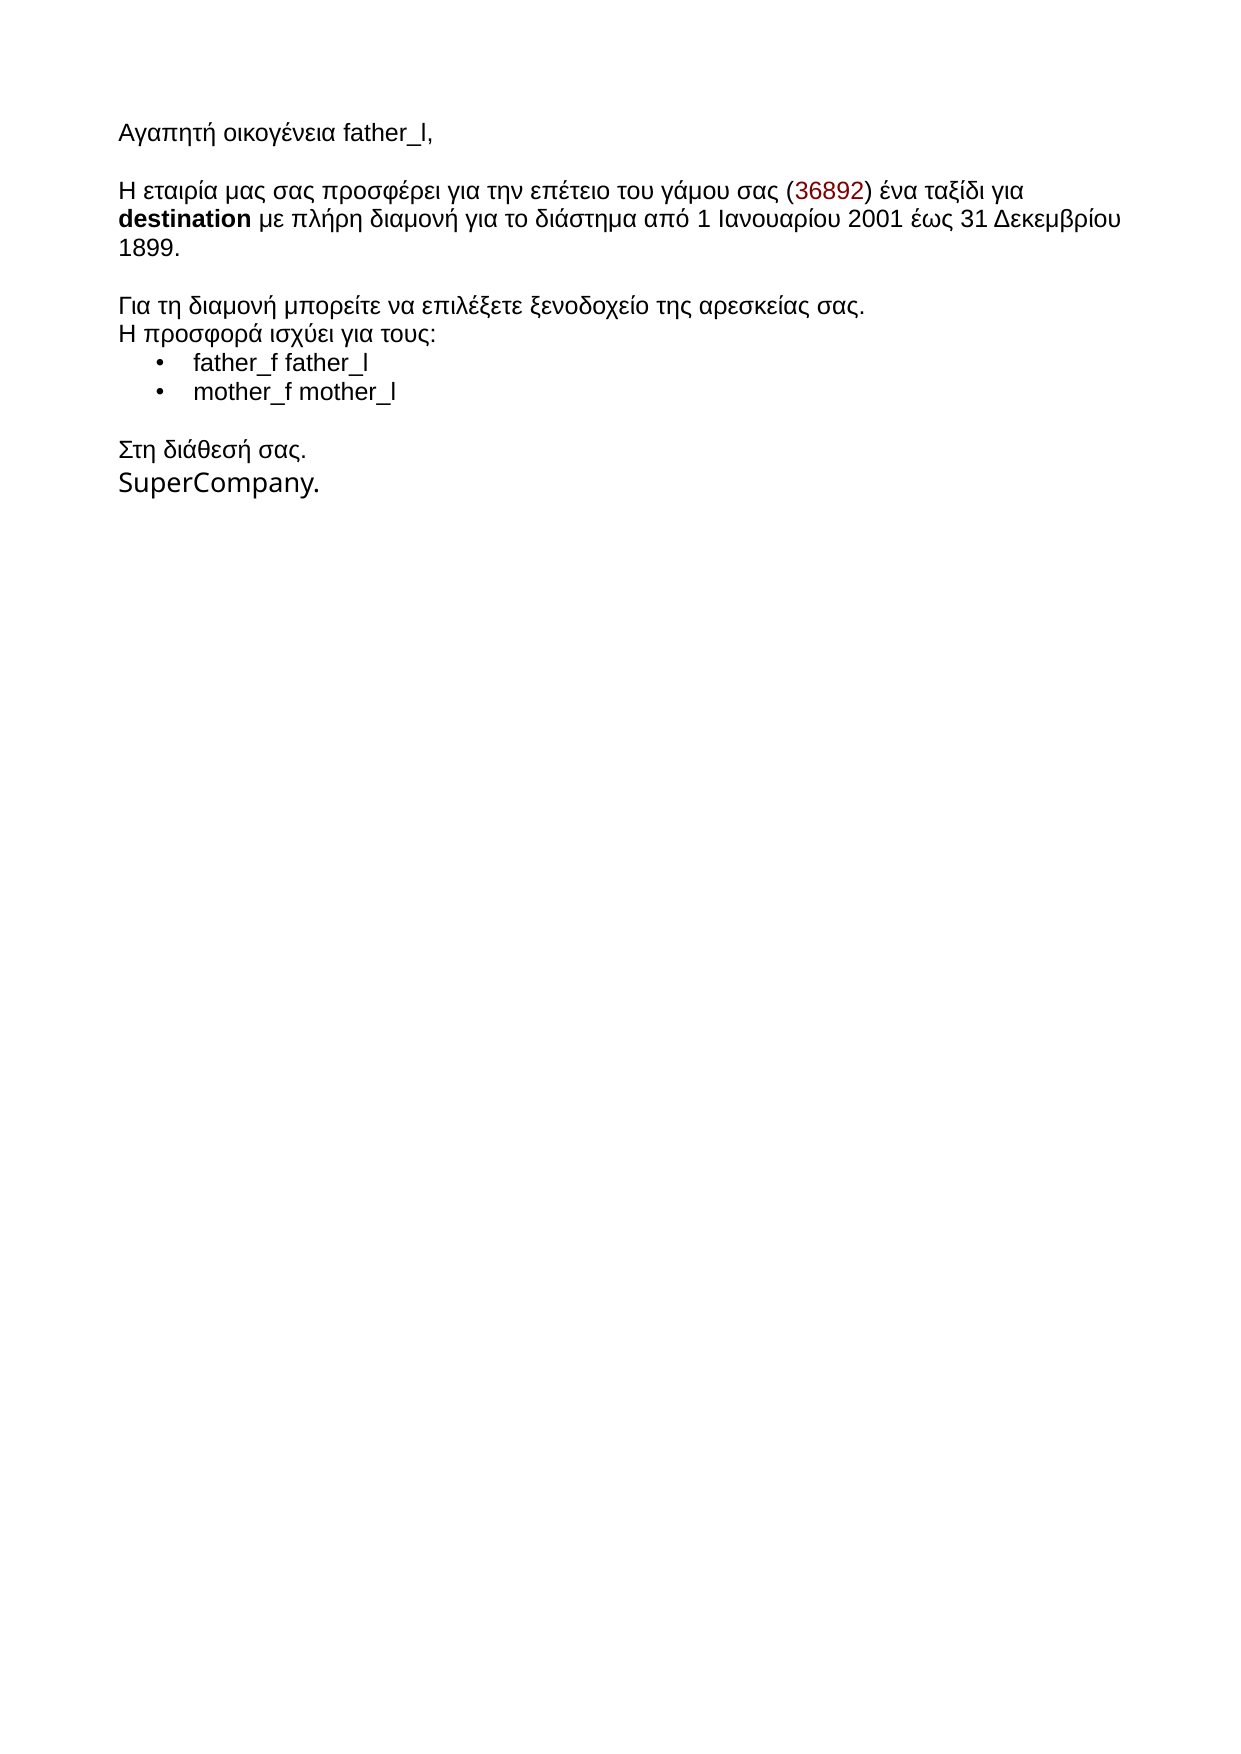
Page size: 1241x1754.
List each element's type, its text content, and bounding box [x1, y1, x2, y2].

list mother_f mother_l [156, 377, 1122, 406]
text Αγαπητή οικογένεια father_l, [118, 118, 1122, 147]
text Η προσφορά ισχύει για τους: [118, 319, 1122, 348]
text Στη διάθεσή σας. [118, 434, 1122, 463]
text H εταιρία μας σας προσφέρει για την επέτειο του γάμου σας (36892) ένα ταξίδι για destination με πλήρη διαμονή για το διάστημα από 1 Ιανουαρίου 2001 έως 31 Δεκεμβρίου 1899. [118, 176, 1122, 262]
text Για τη διαμονή μπορείτε να επιλέξετε ξενοδοχείο της αρεσκείας σας. [118, 291, 1122, 319]
text SuperCompany. [118, 463, 1122, 500]
list father_f father_l [156, 348, 1122, 377]
